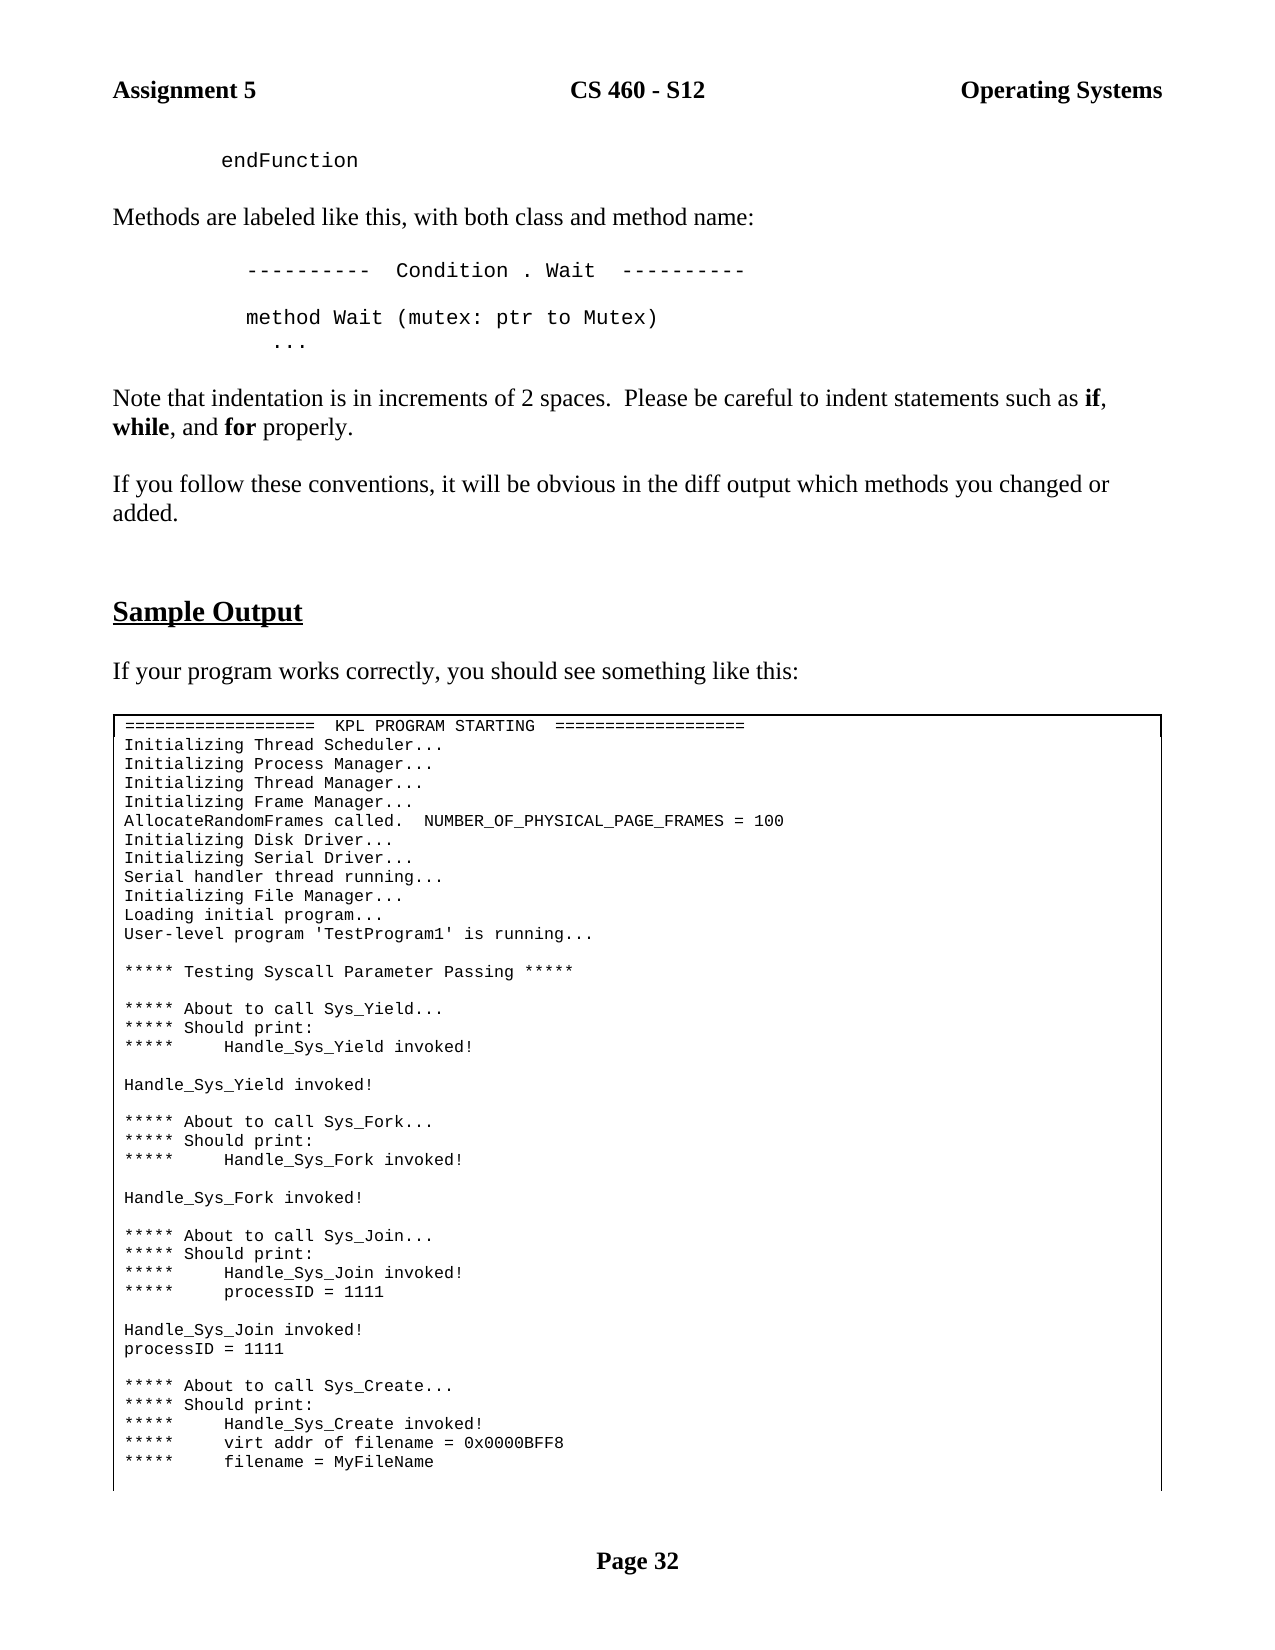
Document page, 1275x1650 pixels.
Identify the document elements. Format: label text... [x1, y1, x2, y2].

text ***** Should print: [114, 1397, 1161, 1416]
text Initializing Disk Driver... [114, 831, 1161, 850]
text Loading initial program... [114, 907, 1161, 925]
text ***** Handle_Sys_Create invoked! [114, 1416, 1161, 1434]
text Handle_Sys_Fork invoked! [114, 1189, 1161, 1208]
text If you follow these conventions, it will be obvious in the diff output which methods you changed or added. [112, 469, 1162, 527]
text Methods are labeled like this, with both class and method name: [112, 202, 1162, 231]
text Initializing Serial Driver... [114, 850, 1161, 869]
subtitle Sample Output [112, 594, 1162, 628]
text ***** Handle_Sys_Join invoked! [114, 1265, 1161, 1284]
text Initializing File Manager... [114, 888, 1161, 907]
text If your program works correctly, you should see something like this: [112, 656, 1162, 685]
text ***** filename = MyFileName [114, 1453, 1161, 1472]
text ***** Should print: [114, 1246, 1161, 1265]
text ***** processID = 1111 [114, 1284, 1161, 1302]
text Handle_Sys_Join invoked! [114, 1321, 1161, 1340]
text Initializing Process Manager... [114, 756, 1161, 774]
text ***** Handle_Sys_Yield invoked! [114, 1038, 1161, 1057]
text ***** About to call Sys_Fork... [114, 1114, 1161, 1133]
text ***** About to call Sys_Join... [114, 1227, 1161, 1246]
text User-level program 'TestProgram1' is running... [114, 925, 1161, 944]
text ***** Handle_Sys_Fork invoked! [114, 1152, 1161, 1171]
text method Wait (mutex: ptr to Mutex) [112, 307, 1162, 331]
text endFunction [112, 150, 1162, 174]
text ***** Should print: [114, 1133, 1161, 1152]
text processID = 1111 [114, 1340, 1161, 1359]
text =================== KPL PROGRAM STARTING =================== [115, 716, 1160, 737]
text ***** About to call Sys_Yield... [114, 1001, 1161, 1020]
text Serial handler thread running... [114, 869, 1161, 888]
text ***** About to call Sys_Create... [114, 1378, 1161, 1397]
text ***** virt addr of filename = 0x0000BFF8 [114, 1434, 1161, 1453]
text ***** Should print: [114, 1020, 1161, 1038]
text ... [112, 331, 1162, 354]
text ***** Testing Syscall Parameter Passing ***** [114, 963, 1161, 982]
text Note that indentation is in increments of 2 spaces. Please be careful to indent statements such as if, while, and for properly. [112, 383, 1162, 441]
text Initializing Thread Manager... [114, 774, 1161, 793]
text Initializing Frame Manager... [114, 793, 1161, 812]
text ---------- Condition . Wait ---------- [112, 260, 1162, 283]
text AllocateRandomFrames called. NUMBER_OF_PHYSICAL_PAGE_FRAMES = 100 [114, 812, 1161, 831]
text Initializing Thread Scheduler... [114, 737, 1161, 756]
text Handle_Sys_Yield invoked! [114, 1076, 1161, 1095]
